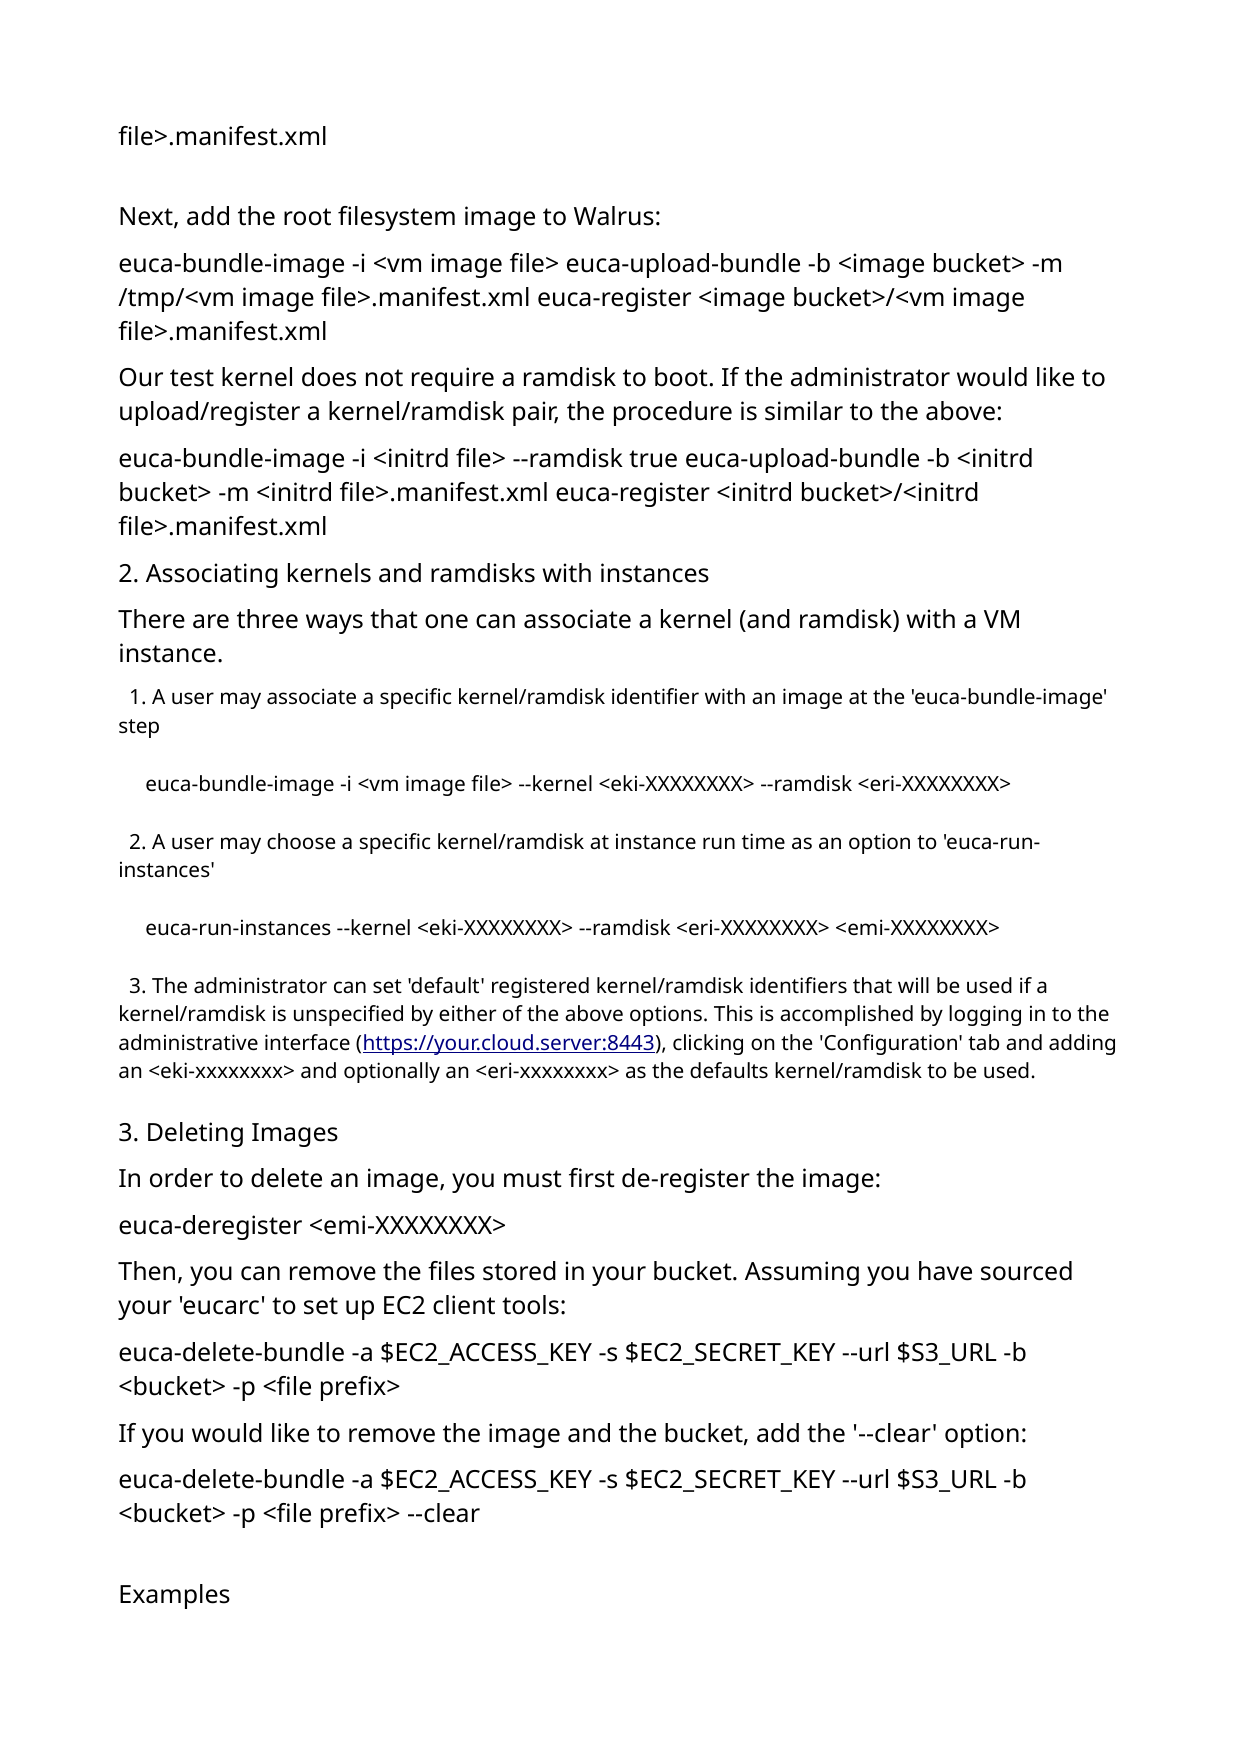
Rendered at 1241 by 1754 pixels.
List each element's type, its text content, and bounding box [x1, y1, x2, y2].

text 2. A user may choose a specific kernel/ramdisk at instance run time as an option to 'euca-run-instances' [118, 827, 1122, 884]
text euca-bundle-image -i <initrd file> --ramdisk true euca-upload-bundle -b <initrd bucket> -m <initrd file>.manifest.xml euca-register <initrd bucket>/<initrd file>.manifest.xml [118, 441, 1122, 543]
text 2. Associating kernels and ramdisks with instances [118, 555, 1122, 589]
text euca-bundle-image -i <vm image file> --kernel <eki-XXXXXXXX> --ramdisk <eri-XXXXXXXX> [118, 769, 1122, 797]
text There are three ways that one can associate a kernel (and ramdisk) with a VM instance. [118, 602, 1122, 670]
text If you would like to remove the image and the bucket, add the '--clear' option: [118, 1415, 1122, 1449]
text Our test kernel does not require a ramdisk to boot. If the administrator would like to upload/register a kernel/ramdisk pair, the procedure is similar to the above: [118, 360, 1122, 428]
text In order to delete an image, you must first de-register the image: [118, 1161, 1122, 1195]
text 1. A user may associate a specific kernel/ramdisk identifier with an image at the 'euca-bundle-image' step [118, 682, 1122, 739]
text Then, you can remove the files stored in your bucket. Assuming you have sourced your 'eucarc' to set up EC2 client tools: [118, 1254, 1122, 1322]
text euca-run-instances --kernel <eki-XXXXXXXX> --ramdisk <eri-XXXXXXXX> <emi-XXXXXXXX> [118, 913, 1122, 942]
text euca-bundle-image -i <vm image file> euca-upload-bundle -b <image bucket> -m /tmp/<vm image file>.manifest.xml euca-register <image bucket>/<vm image file>.manifest.xml [118, 245, 1122, 347]
text Examples [118, 1542, 1122, 1611]
text file>.manifest.xml [118, 118, 1122, 152]
text euca-delete-bundle -a $EC2_ACCESS_KEY -s $EC2_SECRET_KEY --url $S3_URL -b <bucket> -p <file prefix> --clear [118, 1462, 1122, 1530]
text Next, add the root filesystem image to Walrus: [118, 165, 1122, 233]
text euca-deregister <emi-XXXXXXXX> [118, 1207, 1122, 1241]
text 3. Deleting Images [118, 1114, 1122, 1148]
text euca-delete-bundle -a $EC2_ACCESS_KEY -s $EC2_SECRET_KEY --url $S3_URL -b <bucket> -p <file prefix> [118, 1334, 1122, 1403]
text 3. The administrator can set 'default' registered kernel/ramdisk identifiers that will be used if a kernel/ramdisk is unspecified by either of the above options. This is accomplished by logging in to the administrative interface (https://your.cloud.server:8443), clicking on the 'Configuration' tab and adding an <eki-xxxxxxxx> and optionally an <eri-xxxxxxxx> as the defaults kernel/ramdisk to be used. [118, 971, 1122, 1085]
